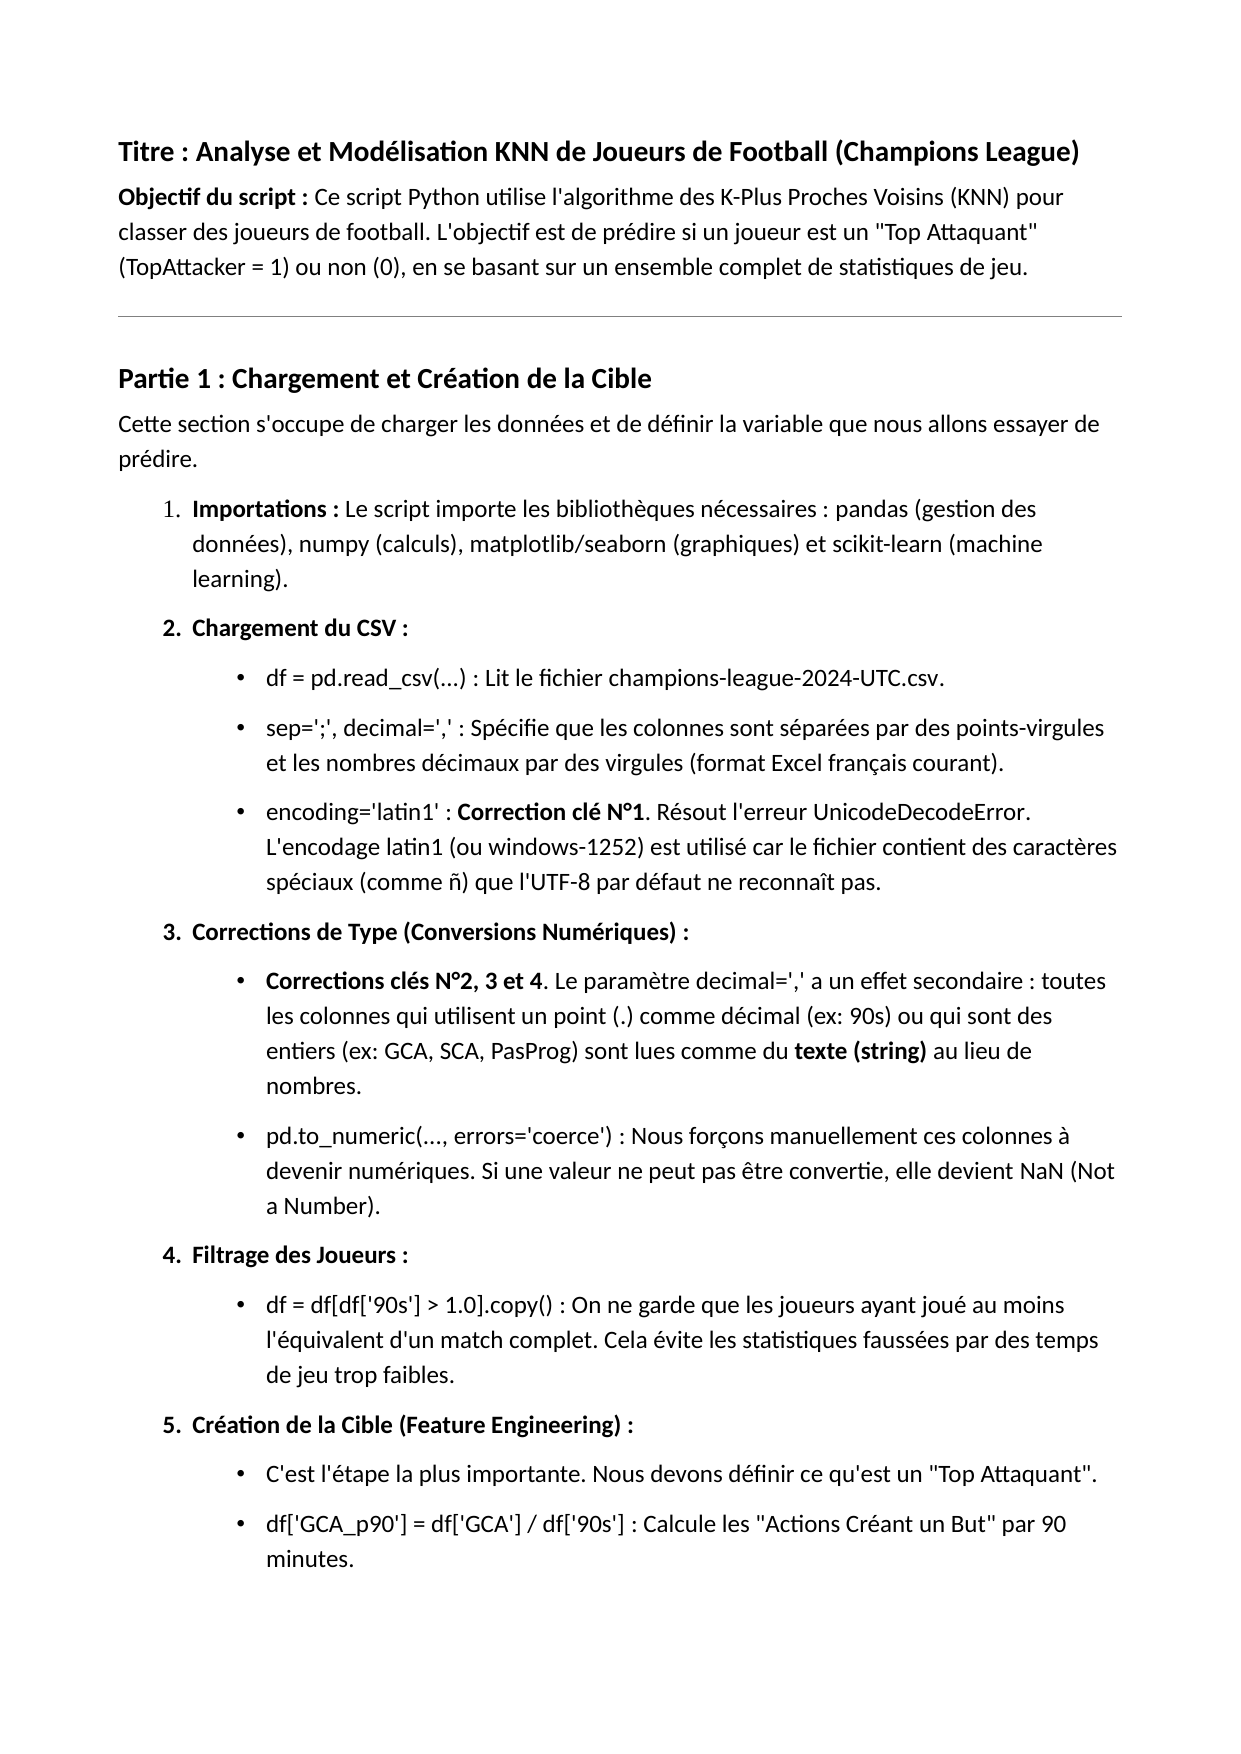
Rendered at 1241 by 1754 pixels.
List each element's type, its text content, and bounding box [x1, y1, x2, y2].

list Corrections de Type (Conversions Numériques) : [162, 916, 1122, 946]
list df = df[df['90s'] > 1.0].copy() : On ne garde que les joueurs ayant joué au moins l'équivalent d'un match complet. Cela évite les statistiques faussées par des temps de jeu trop faibles. [236, 1289, 1122, 1390]
text Cette section s'occupe de charger les données et de définir la variable que nous allons essayer de prédire. [118, 408, 1122, 474]
list sep=';', decimal=',' : Spécifie que les colonnes sont séparées par des points-virgules et les nombres décimaux par des virgules (format Excel français courant). [236, 712, 1122, 777]
list encoding='latin1' : Correction clé N°1. Résout l'erreur UnicodeDecodeError. L'encodage latin1 (ou windows-1252) est utilisé car le fichier contient des caractères spéciaux (comme ñ) que l'UTF-8 par défaut ne reconnaît pas. [236, 796, 1122, 897]
list Corrections clés N°2, 3 et 4. Le paramètre decimal=',' a un effet secondaire : toutes les colonnes qui utilisent un point (.) comme décimal (ex: 90s) ou qui sont des entiers (ex: GCA, SCA, PasProg) sont lues comme du texte (string) au lieu de nombres. [236, 965, 1122, 1101]
list Chargement du CSV : [162, 612, 1122, 643]
list Création de la Cible (Feature Engineering) : [162, 1409, 1122, 1439]
list Filtrage des Joueurs : [162, 1239, 1122, 1270]
list Importations : Le script importe les bibliothèques nécessaires : pandas (gestion des données), numpy (calculs), matplotlib/seaborn (graphiques) et scikit-learn (machine learning). [162, 493, 1122, 593]
list pd.to_numeric(..., errors='coerce') : Nous forçons manuellement ces colonnes à devenir numériques. Si une valeur ne peut pas être convertie, elle devient NaN (Not a Number). [236, 1120, 1122, 1221]
subtitle Titre : Analyse et Modélisation KNN de Joueurs de Football (Champions League) [118, 133, 1122, 168]
subtitle Partie 1 : Chargement et Création de la Cible [118, 360, 1122, 396]
list df['GCA_p90'] = df['GCA'] / df['90s'] : Calcule les "Actions Créant un But" par 90 minutes. [236, 1508, 1122, 1573]
list C'est l'étape la plus importante. Nous devons définir ce qu'est un "Top Attaquant". [236, 1458, 1122, 1489]
text Objectif du script : Ce script Python utilise l'algorithme des K-Plus Proches Voisins (KNN) pour classer des joueurs de football. L'objectif est de prédire si un joueur est un "Top Attaquant" (TopAttacker = 1) ou non (0), en se basant sur un ensemble complet de statistiques de jeu. [118, 181, 1122, 281]
list df = pd.read_csv(...) : Lit le fichier champions-league-2024-UTC.csv. [236, 662, 1122, 693]
